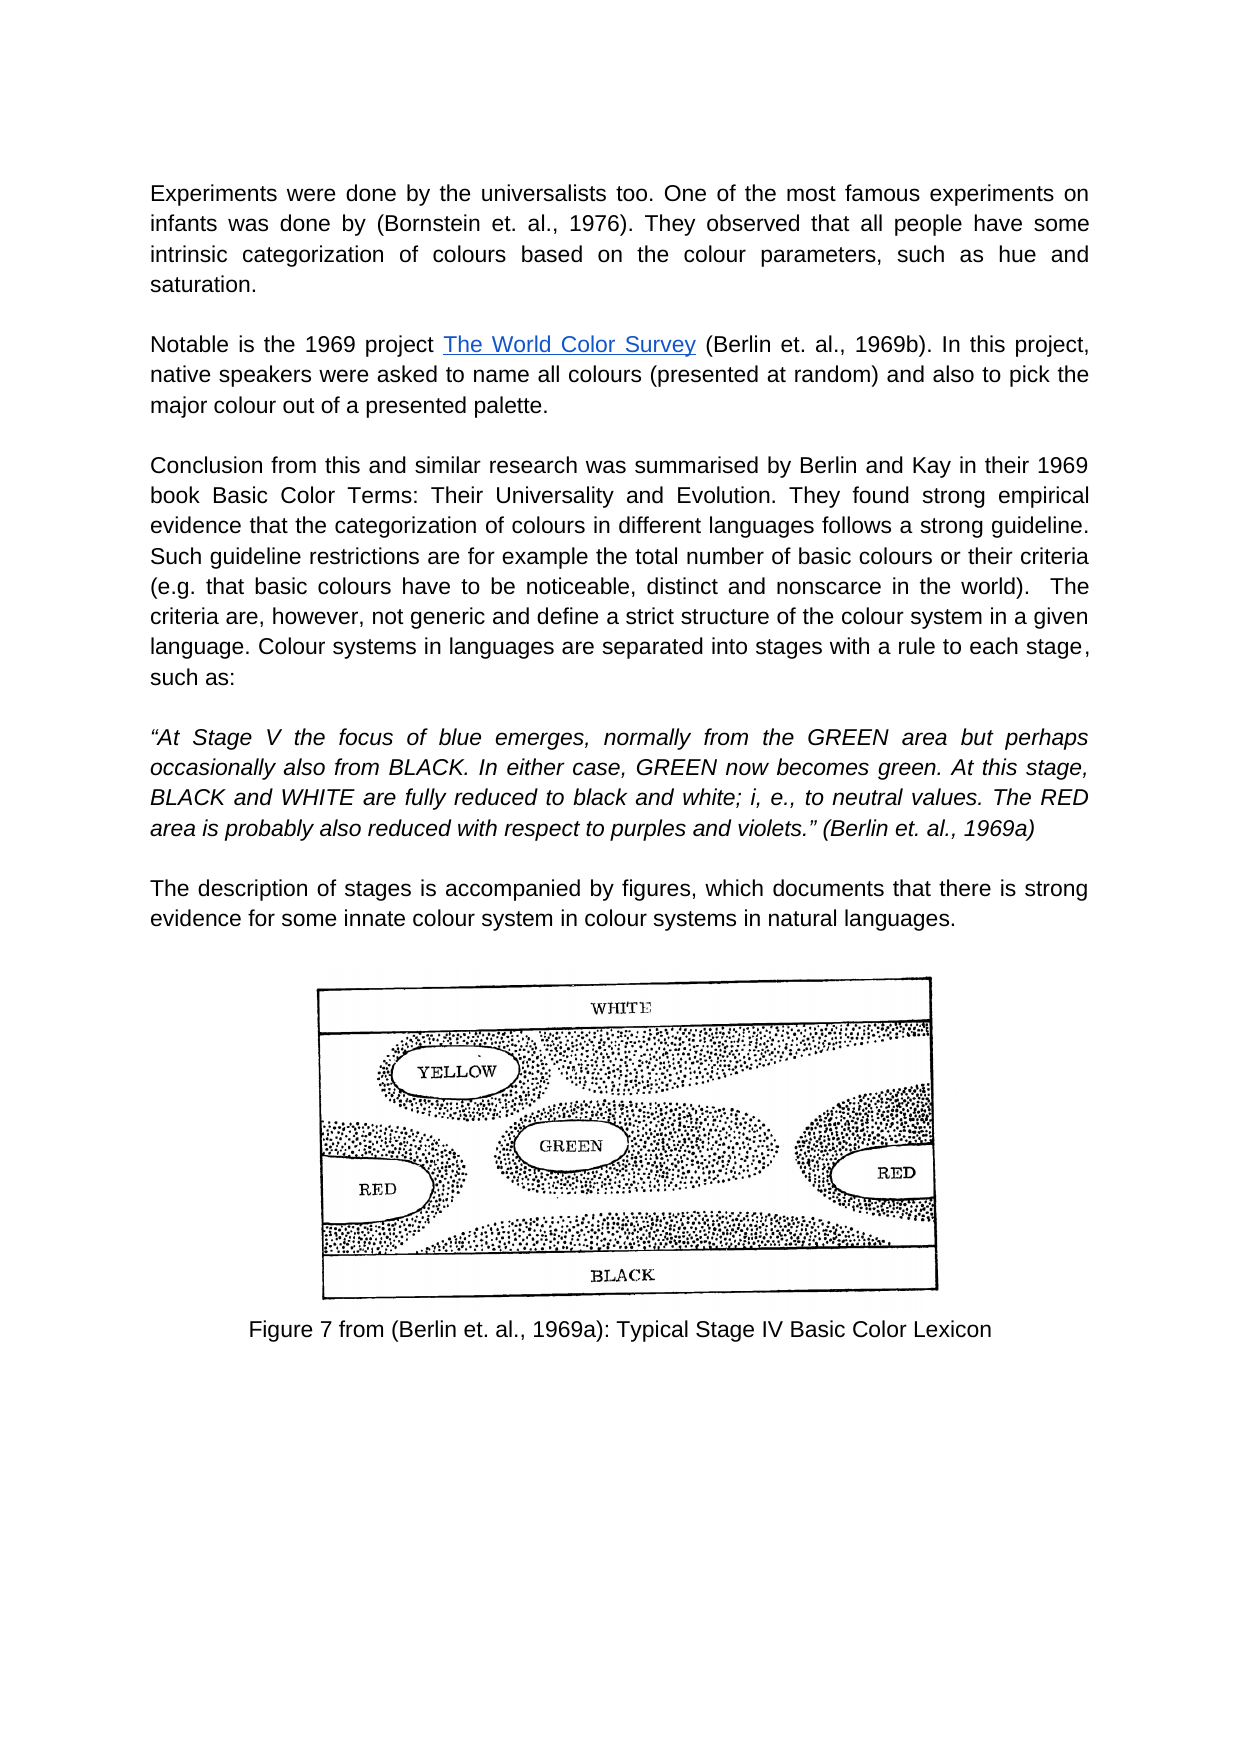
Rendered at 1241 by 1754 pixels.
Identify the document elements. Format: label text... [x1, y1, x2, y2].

text Notable is the 1969 project The World Color Survey (Berlin et. al., 1969b). In this project, native speakers were asked to name all colours (presented at random) and also to pick the major colour out of a presented palette. [150, 331, 1090, 418]
picture [284, 965, 956, 1312]
text “At Stage V the focus of blue emerges, normally from the GREEN area but perhaps occasionally also from BLACK. In either case, GREEN now becomes green. At this stage, BLACK and WHITE are fully reduced to black and white; i, e., to neutral values. The RED area is probably also reduced with respect to purples and violets.” (Berlin et. al., 1969a) [150, 724, 1090, 841]
text The description of stages is accompanied by figures, which documents that there is strong evidence for some innate colour system in colour systems in natural languages. [150, 875, 1090, 932]
text Conclusion from this and similar research was summarised by Berlin and Kay in their 1969 book Basic Color Terms: Their Universality and Evolution. They found strong empirical evidence that the categorization of colours in different languages follows a strong guideline. Such guideline restrictions are for example the total number of basic colours or their criteria (e.g. that basic colours have to be noticeable, distinct and nonscarce in the world). The criteria are, however, not generic and define a strict structure of the colour system in a given language. Colour systems in languages are separated into stages with a rule to each stage, such as: [150, 452, 1090, 690]
text Experiments were done by the universalists too. One of the most famous experiments on infants was done by (Bornstein et. al., 1976). They observed that all people have some intrinsic categorization of colours based on the colour parameters, such as hue and saturation. [150, 180, 1090, 297]
text Figure 7 from (Berlin et. al., 1969a): Typical Stage IV Basic Color Lexicon [150, 1316, 1090, 1342]
